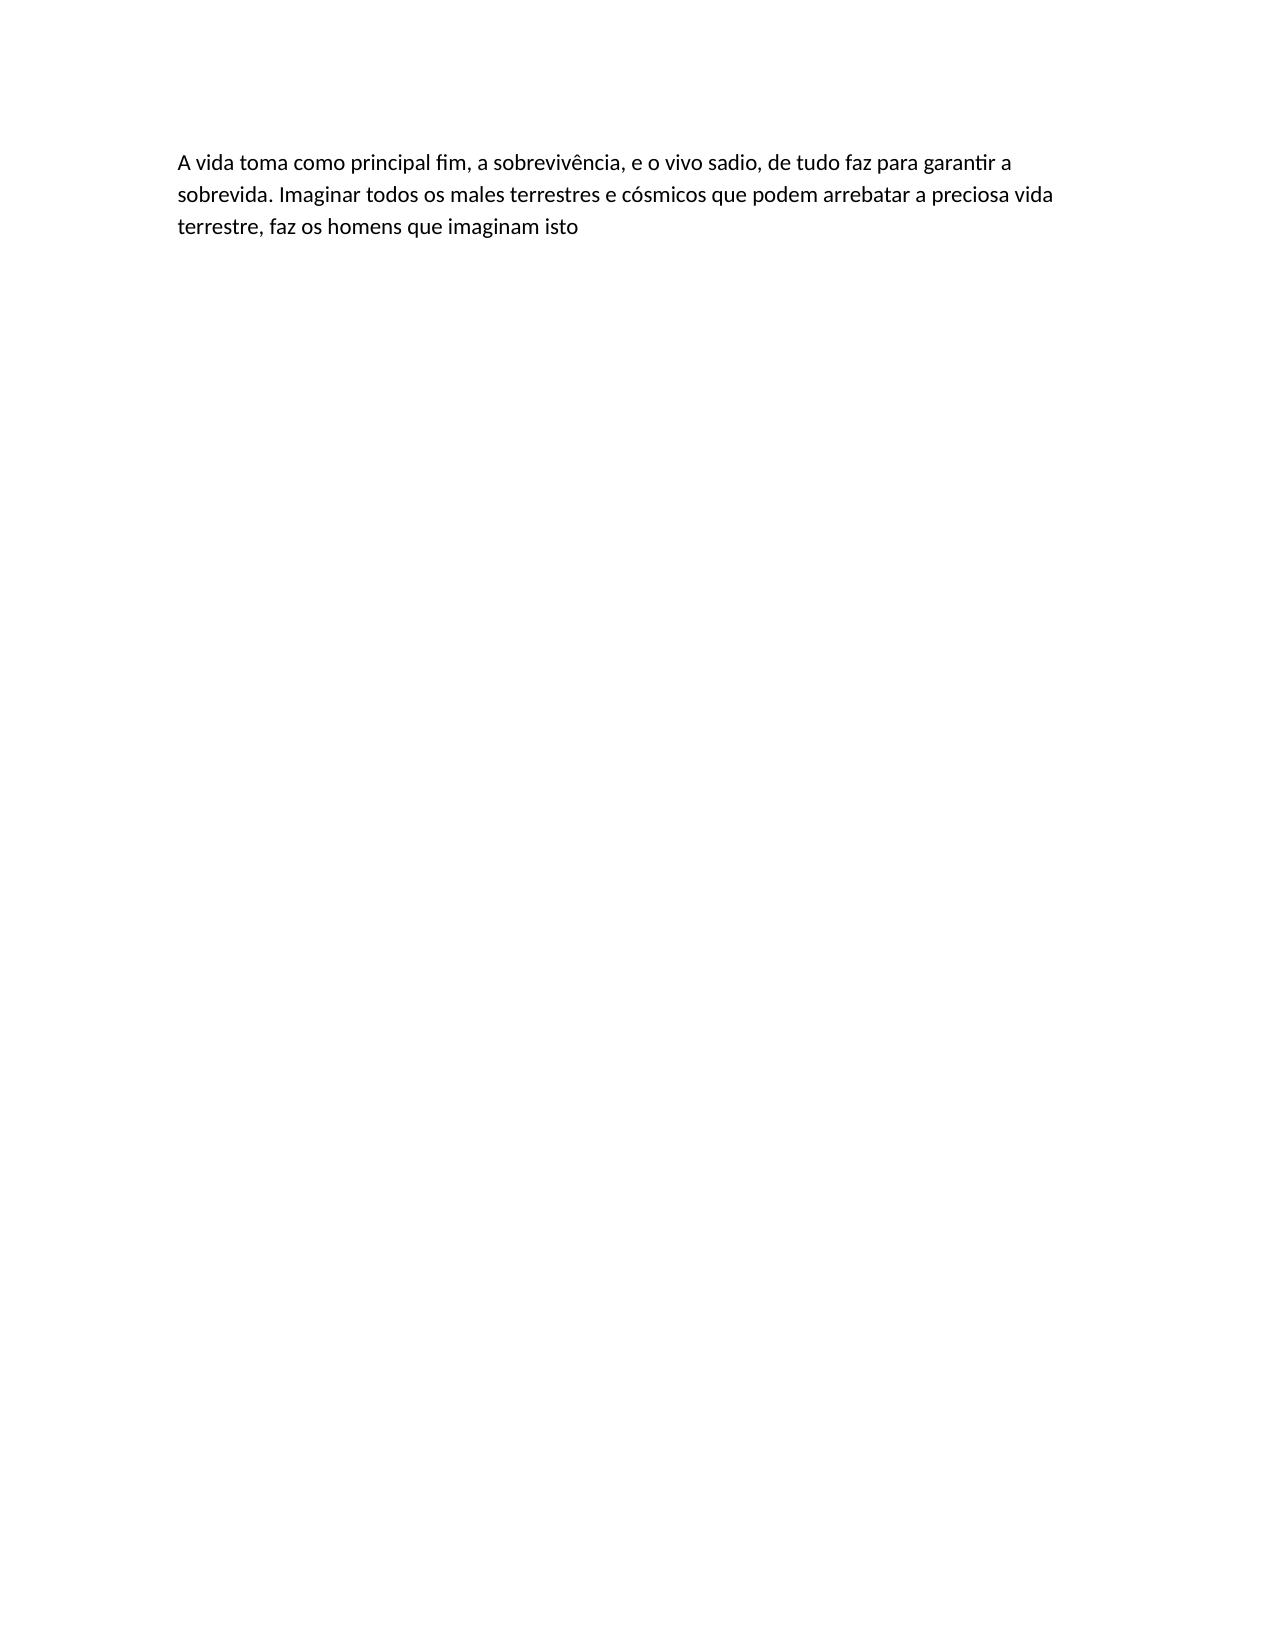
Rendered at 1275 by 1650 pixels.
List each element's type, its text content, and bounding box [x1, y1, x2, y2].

text A vida toma como principal fim, a sobrevivência, e o vivo sadio, de tudo faz para garantir a sobrevida. Imaginar todos os males terrestres e cósmicos que podem arrebatar a preciosa vida terrestre, faz os homens que imaginam isto [177, 148, 1098, 240]
